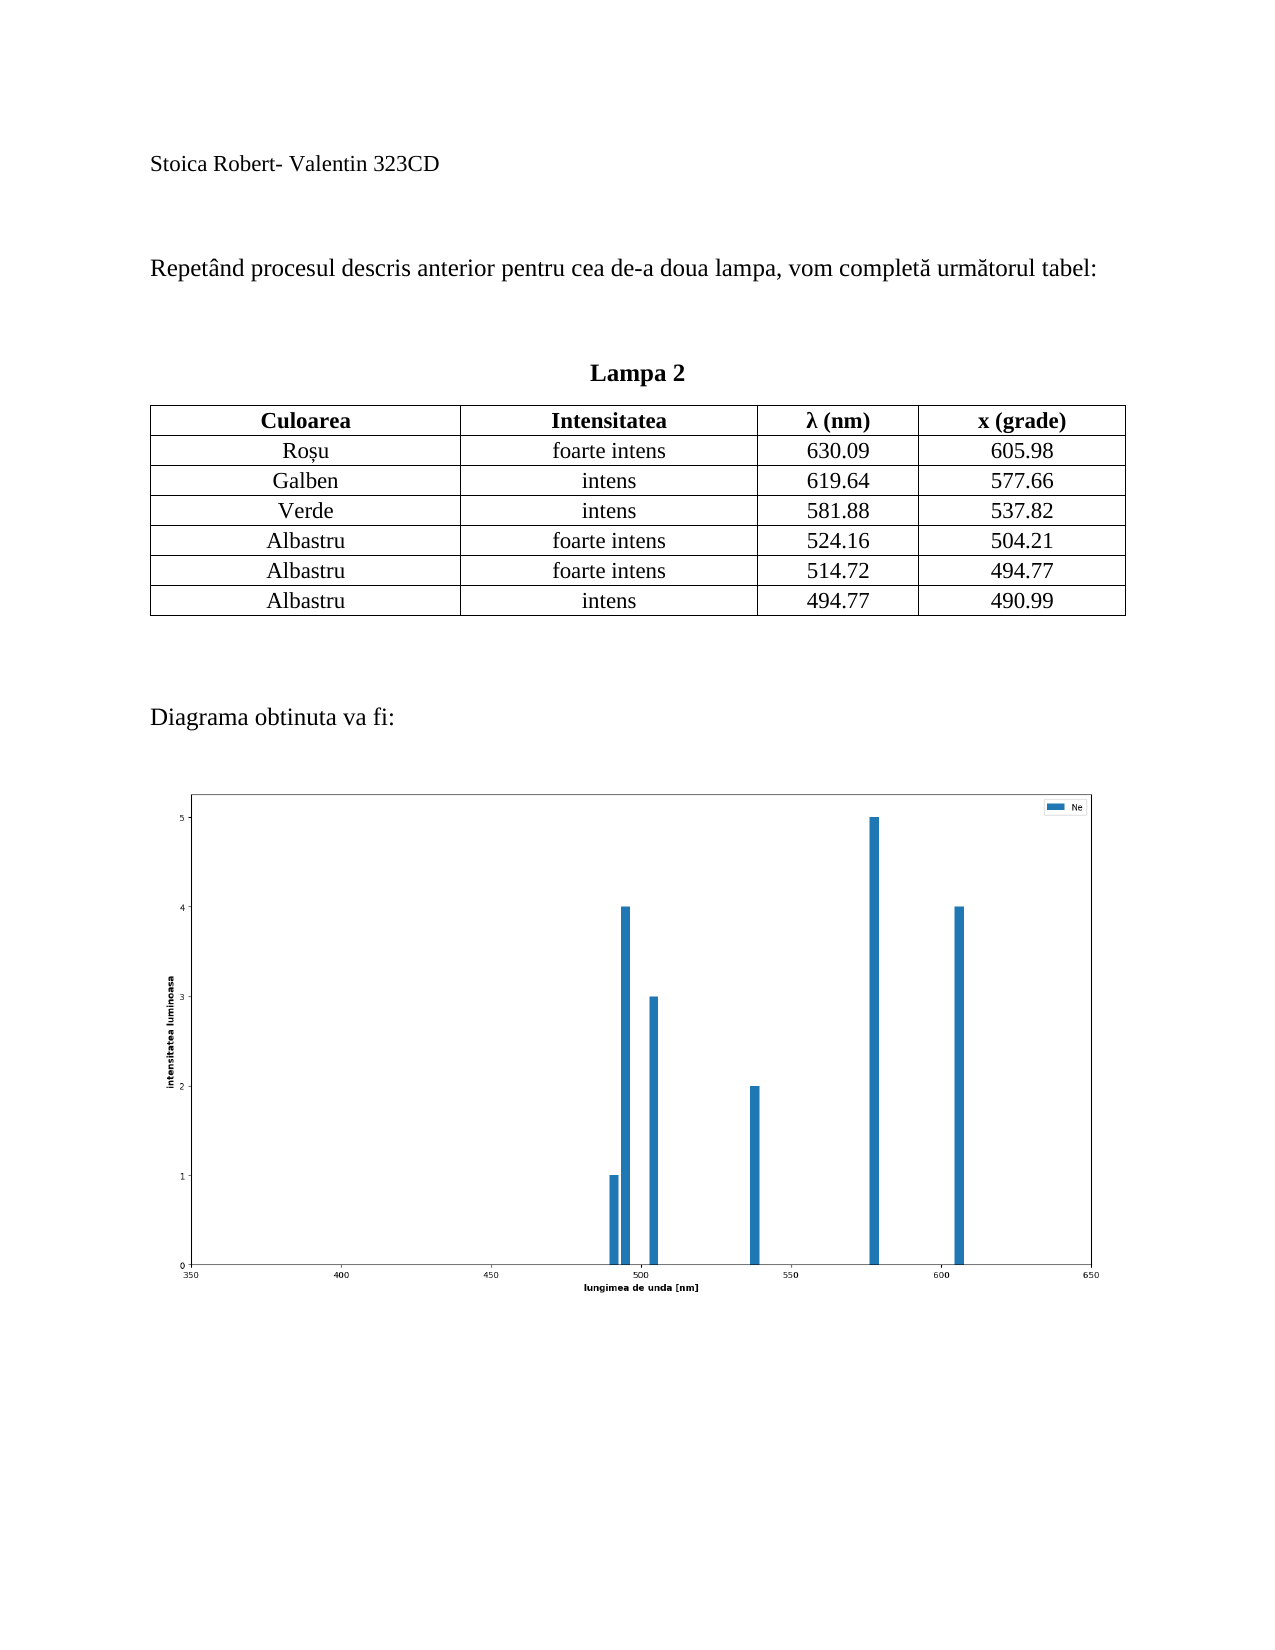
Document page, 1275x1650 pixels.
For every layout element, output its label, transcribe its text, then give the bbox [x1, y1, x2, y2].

table_cell intens [461, 496, 757, 525]
table_cell 619.64 [758, 466, 918, 495]
table_cell Galben [151, 466, 460, 495]
picture [150, 761, 1125, 1303]
table_cell foarte intens [461, 436, 757, 465]
table_header Intensitatea [461, 406, 757, 435]
list Diagrama obtinuta va fi: [150, 702, 1125, 730]
table_cell Albastru [151, 556, 460, 585]
table_header x (grade) [919, 406, 1125, 435]
table_cell 524.16 [758, 526, 918, 555]
table_cell Roșu [151, 436, 460, 465]
table_cell 494.77 [758, 586, 918, 615]
table_cell Verde [151, 496, 460, 525]
table_header λ (nm) [758, 406, 918, 435]
table_cell 577.66 [919, 466, 1125, 495]
table_cell foarte intens [461, 526, 757, 555]
table_cell 514.72 [758, 556, 918, 585]
table_cell 504.21 [919, 526, 1125, 555]
text Lampa 2 [150, 358, 1125, 386]
table_cell 605.98 [919, 436, 1125, 465]
table_cell 581.88 [758, 496, 918, 525]
table_cell 630.09 [758, 436, 918, 465]
table_cell intens [461, 586, 757, 615]
list Repetând procesul descris anterior pentru cea de-a doua lampa, vom completă următorul tabel: [150, 253, 1125, 282]
table_cell foarte intens [461, 556, 757, 585]
table_cell 537.82 [919, 496, 1125, 525]
table_cell intens [461, 466, 757, 495]
table_cell Albastru [151, 586, 460, 615]
table_cell 494.77 [919, 556, 1125, 585]
table_cell 490.99 [919, 586, 1125, 615]
table_header Culoarea [151, 406, 460, 435]
table_cell Albastru [151, 526, 460, 555]
